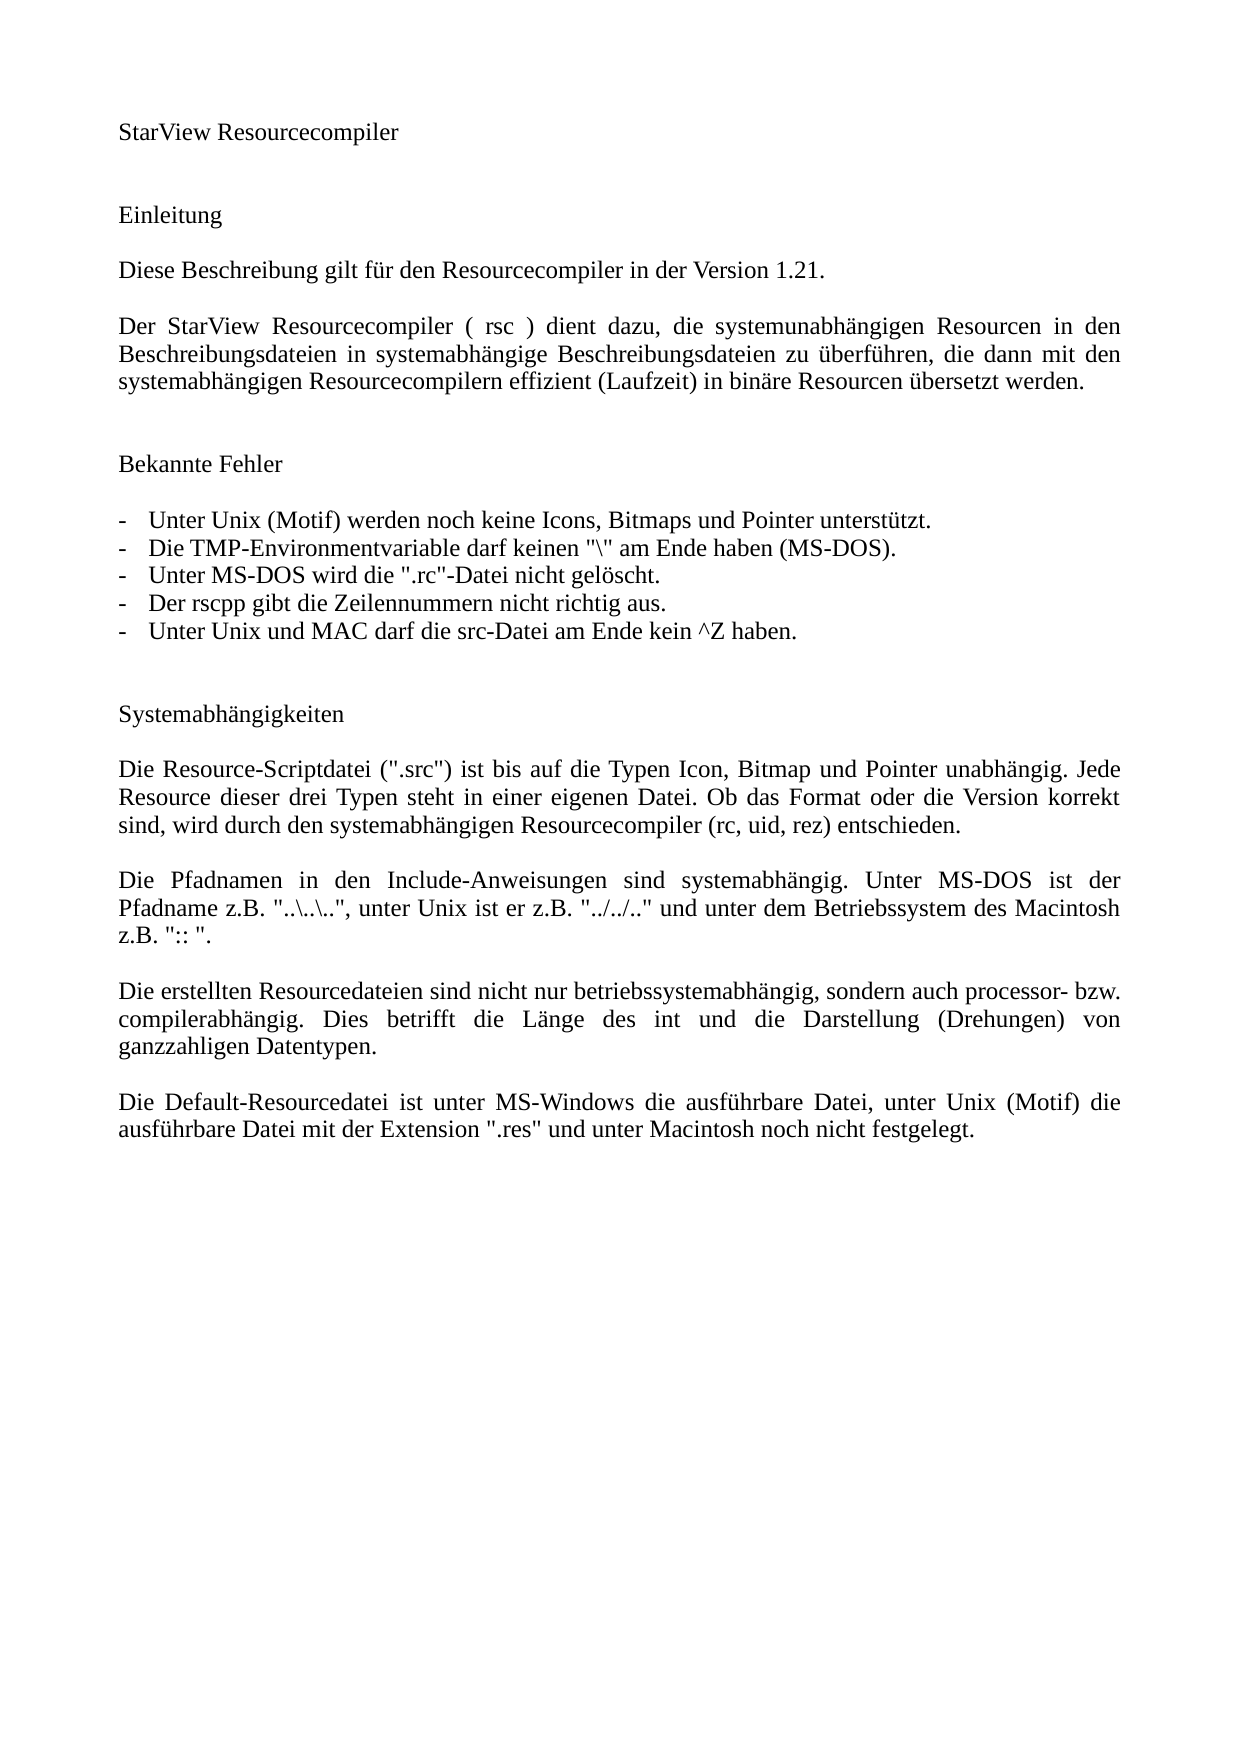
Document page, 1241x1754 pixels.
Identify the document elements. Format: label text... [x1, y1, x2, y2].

subtitle StarView Resourcecompiler [118, 118, 1122, 146]
text Der StarView Resourcecompiler ( rsc ) dient dazu, die systemunabhängigen Resourcen in den Beschreibungsdateien in systemabhängige Beschreibungsdateien zu überführen, die dann mit den systemabhängigen Resourcecompilern effizient (Laufzeit) in binäre Resourcen übersetzt werden. [118, 312, 1122, 395]
text Diese Beschreibung gilt für den Resourcecompiler in der Version 1.21. [118, 257, 1122, 284]
list - Der rscpp gibt die Zeilennummern nicht richtig aus. [118, 589, 1122, 617]
text Die Default-Resourcedatei ist unter MS-Windows die ausführbare Datei, unter Unix (Motif) die ausführbare Datei mit der Extension ".res" und unter Macintosh noch nicht festgelegt. [118, 1088, 1122, 1143]
list - Unter MS-DOS wird die ".rc"-Datei nicht gelöscht. [118, 561, 1122, 589]
text Die Pfadnamen in den Include-Anweisungen sind systemabhängig. Unter MS-DOS ist der Pfadname z.B. "..\..\..", unter Unix ist er z.B. "../../.." und unter dem Betriebssystem des Macintosh z.B. ":: ". [118, 866, 1122, 949]
subtitle Systemabhängigkeiten [118, 700, 1122, 728]
list - Unter Unix und MAC darf die src-Datei am Ende kein ^Z haben. [118, 617, 1122, 644]
text Die erstellten Resourcedateien sind nicht nur betriebssystemabhängig, sondern auch processor- bzw. compilerabhängig. Dies betrifft die Länge des int und die Darstellung (Drehungen) von ganzzahligen Datentypen. [118, 977, 1122, 1060]
subtitle Einleitung [118, 201, 1122, 229]
list - Die TMP-Environmentvariable darf keinen "\" am Ende haben (MS-DOS). [118, 534, 1122, 561]
text Die Resource-Scriptdatei (".src") ist bis auf die Typen Icon, Bitmap und Pointer unabhängig. Jede Resource dieser drei Typen steht in einer eigenen Datei. Ob das Format oder die Version korrekt sind, wird durch den systemabhängigen Resourcecompiler (rc, uid, rez) entschieden. [118, 755, 1122, 838]
subtitle Bekannte Fehler [118, 451, 1122, 478]
list - Unter Unix (Motif) werden noch keine Icons, Bitmaps und Pointer unterstützt. [118, 506, 1122, 534]
